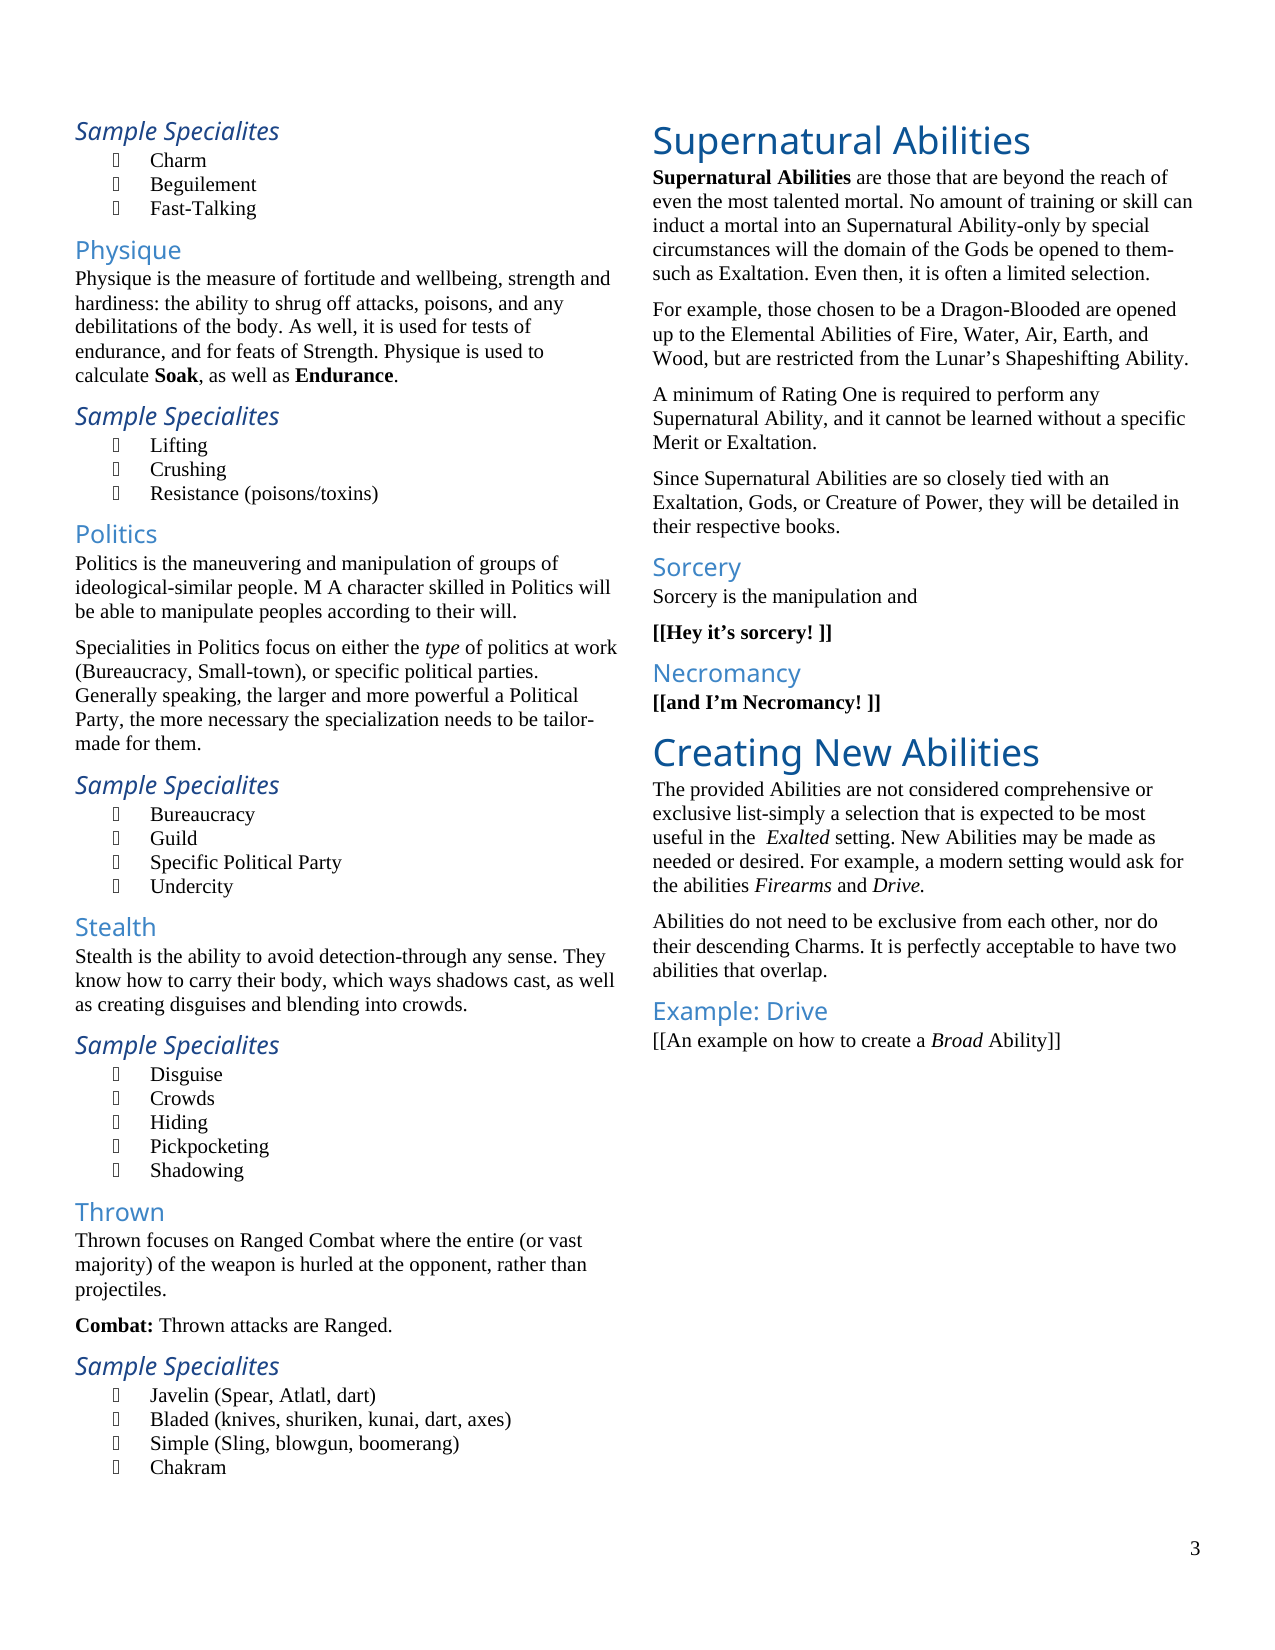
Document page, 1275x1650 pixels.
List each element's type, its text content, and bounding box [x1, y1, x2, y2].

list Disguise [112, 1062, 622, 1086]
text Sorcery is the manipulation and [652, 584, 1200, 608]
list Lifting [112, 433, 622, 457]
text Politics is the maneuvering and manipulation of groups of ideological-similar people. M A character skilled in Politics will be able to manipulate peoples according to their will. [75, 551, 622, 623]
list Shadowing [112, 1158, 622, 1182]
list Charm [112, 148, 622, 172]
text [[Hey it’s sorcery! ]] [652, 620, 1200, 644]
list Bureaucracy [112, 801, 622, 826]
subtitle Physique [75, 232, 622, 266]
text Since Supernatural Abilities are so closely tied with an Exaltation, Gods, or Creature of Power, they will be detailed in their respective books. [652, 466, 1200, 538]
list Bladed (knives, shuriken, kunai, dart, axes) [112, 1407, 622, 1431]
text Stealth is the ability to avoid detection-through any sense. They know how to carry their body, which ways shadows cast, as well as creating disguises and blending into crowds. [75, 944, 622, 1016]
subtitle Creating New Abilities [652, 726, 1200, 777]
subtitle Sample Specialites [75, 114, 622, 148]
list Guild [112, 826, 622, 849]
text [[An example on how to create a Broad Ability]] [652, 1028, 1200, 1052]
list Javelin (Spear, Atlatl, dart) [112, 1383, 622, 1407]
text Abilities do not need to be exclusive from each other, nor do their descending Charms. It is perfectly acceptable to have two abilities that overlap. [652, 909, 1200, 982]
subtitle Sample Specialites [75, 1348, 622, 1383]
list Simple (Sling, blowgun, boomerang) [112, 1431, 622, 1455]
list Resistance (poisons/toxins) [112, 481, 622, 505]
subtitle Supernatural Abilities [652, 114, 1200, 165]
subtitle Sample Specialites [75, 767, 622, 801]
subtitle Example: Drive [652, 994, 1200, 1028]
text Physique is the measure of fortitude and wellbeing, strength and hardiness: the ability to shrug off attacks, poisons, and any debilitations of the body. As well, it is used for tests of endurance, and for feats of Strength. Physique is used to calculate Soak, as well as Endurance. [75, 266, 622, 387]
subtitle Necromancy [652, 656, 1200, 690]
list Pickpocketing [112, 1134, 622, 1158]
list Crowds [112, 1086, 622, 1110]
text For example, those chosen to be a Dragon-Blooded are opened up to the Elemental Abilities of Fire, Water, Air, Earth, and Wood, but are restricted from the Lunar’s Shapeshifting Ability. [652, 297, 1200, 369]
list Beguilement [112, 172, 622, 196]
text [[and I’m Necromancy! ]] [652, 690, 1200, 714]
text Combat: Thrown attacks are Ranged. [75, 1312, 622, 1337]
list Hiding [112, 1110, 622, 1134]
text Specialities in Politics focus on either the type of politics at work (Bureaucracy, Small-town), or specific political parties. Generally speaking, the larger and more powerful a Political Party, the more necessary the specialization needs to be tailor-made for them. [75, 635, 622, 755]
list Crushing [112, 457, 622, 481]
text The provided Abilities are not considered comprehensive or exclusive list-simply a selection that is expected to be most useful in the Exalted setting. New Abilities may be made as needed or desired. For example, a modern setting would ask for the abilities Firearms and Drive. [652, 777, 1200, 897]
text A minimum of Rating One is required to perform any Supernatural Ability, and it cannot be learned without a specific Merit or Exaltation. [652, 382, 1200, 454]
subtitle Sample Specialites [75, 1028, 622, 1062]
subtitle Stealth [75, 910, 622, 944]
list Specific Political Party [112, 849, 622, 874]
list Fast-Talking [112, 196, 622, 220]
text Supernatural Abilities are those that are beyond the reach of even the most talented mortal. No amount of training or skill can induct a mortal into an Supernatural Ability-only by special circumstances will the domain of the Gods be opened to them-such as Exaltation. Even then, it is often a limited selection. [652, 165, 1200, 285]
list Chakram [112, 1455, 622, 1479]
subtitle Sample Specialites [75, 399, 622, 433]
subtitle Sorcery [652, 550, 1200, 584]
list Undercity [112, 874, 622, 898]
text Thrown focuses on Ranged Combat where the entire (or vast majority) of the weapon is hurled at the opponent, rather than projectiles. [75, 1228, 622, 1301]
subtitle Thrown [75, 1194, 622, 1228]
subtitle Politics [75, 517, 622, 551]
